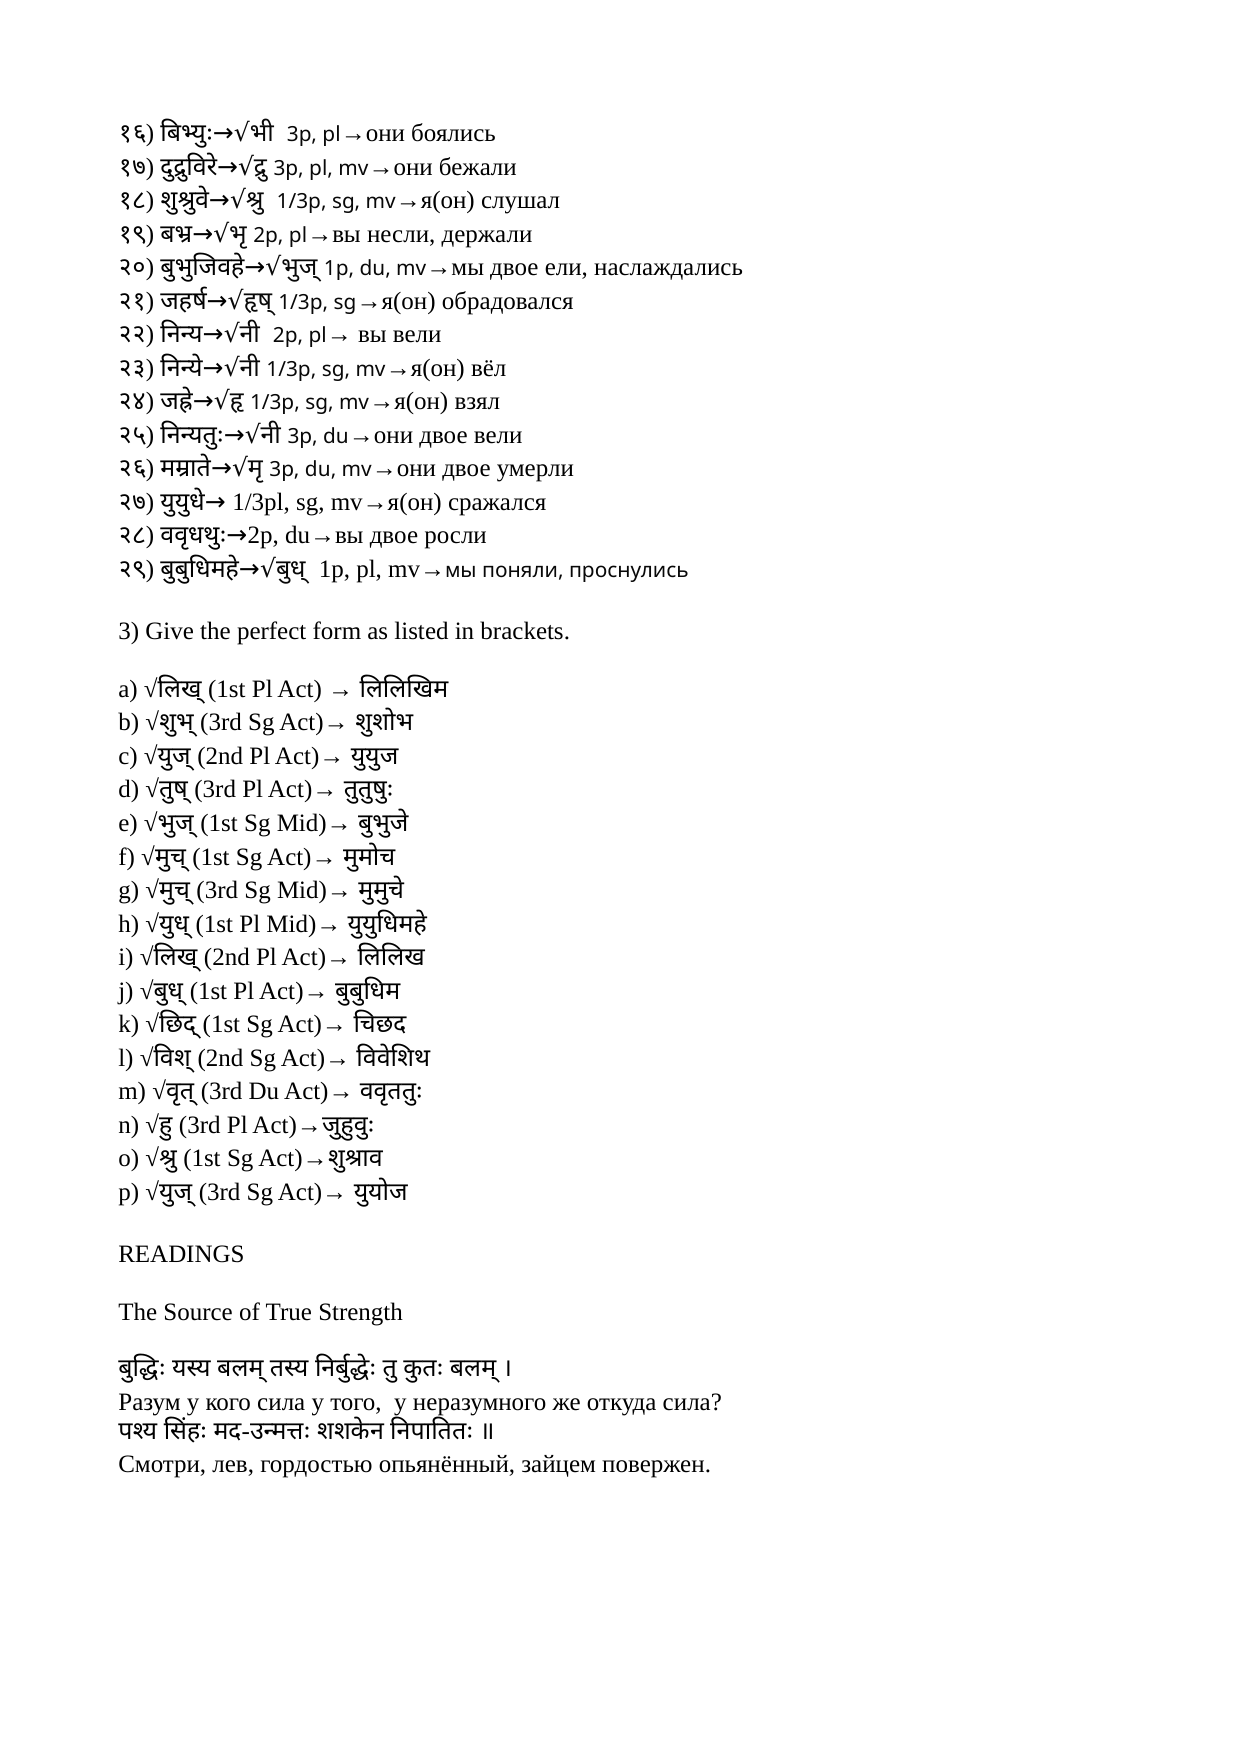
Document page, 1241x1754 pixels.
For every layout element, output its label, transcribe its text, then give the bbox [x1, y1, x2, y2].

text २४) जह्रे→√हृ 1/3p, sg, mv→я(он) взял [118, 386, 1122, 420]
text बुद्धिः यस्य बलम् तस्य निर्बुद्धेः तु कुतः बलम् । [118, 1354, 1122, 1387]
text The Source of True Strength [118, 1297, 1122, 1326]
text c) √युज् (2nd Pl Act)→ युयुज [118, 741, 1122, 774]
text २२) निन्य→√नी 2p, pl→ вы вели [118, 319, 1122, 353]
text READINGS [118, 1239, 1122, 1268]
text d) √तुष् (3rd Pl Act)→ तुतुषुः [118, 774, 1122, 808]
text २०) बुभुजिवहे→√भुज् 1p, du, mv→мы двое ели, наслаждались [118, 252, 1122, 286]
text f) √मुच् (1st Sg Act)→ मुमोच [118, 842, 1122, 875]
text १७) दुद्रुविरे→√द्रु 3p, pl, mv→они бежали [118, 152, 1122, 185]
text २३) निन्ये→√नी 1/3p, sg, mv→я(он) вёл [118, 353, 1122, 386]
text 3) Give the perfect form as listed in brackets. [118, 616, 1122, 645]
text b) √शुभ् (3rd Sg Act)→ शुशोभ [118, 707, 1122, 741]
text २७) युयुधे→ 1/3pl, sg, mv→я(он) сражался [118, 487, 1122, 521]
text n) √हु (3rd Pl Act)→जुहुवुः [118, 1110, 1122, 1143]
text m) √वृत् (3rd Du Act)→ ववृततुः [118, 1076, 1122, 1110]
text पश्य सिंहः मद-उन्मत्तः शशकेन निपातितः ॥ [118, 1416, 1122, 1449]
text g) √मुच् (3rd Sg Mid)→ मुमुचे [118, 875, 1122, 909]
text २१) जहर्ष→√हृष् 1/3p, sg→я(он) обрадовался [118, 286, 1122, 319]
text l) √विश् (2nd Sg Act)→ विवेशिथ [118, 1043, 1122, 1076]
text h) √युध् (1st Pl Mid)→ युयुधिमहे [118, 909, 1122, 942]
text a) √लिख् (1st Pl Act) → लिलिखिम [118, 674, 1122, 707]
text Смотри, лев, гордостью опьянённый, зайцем повержен. [118, 1449, 1122, 1478]
text १९) बभ्र→√भृ 2p, pl→вы несли, держали [118, 219, 1122, 252]
text e) √भुज् (1st Sg Mid)→ बुभुजे [118, 808, 1122, 842]
text २८) ववृधथुः→2p, du→вы двое росли [118, 521, 1122, 554]
text २६) मम्राते→√मृ 3p, du, mv→они двое умерли [118, 453, 1122, 487]
text j) √बुध् (1st Pl Act)→ बुबुधिम [118, 976, 1122, 1009]
text १६) बिभ्युः→√भी 3p, pl→они боялись [118, 118, 1122, 152]
text १८) शुश्रुवे→√श्रु 1/3p, sg, mv→я(он) слушал [118, 185, 1122, 219]
text k) √छिद् (1st Sg Act)→ चिछद [118, 1009, 1122, 1043]
text Разум у кого сила у того, у неразумного же откуда сила? [118, 1387, 1122, 1416]
text २५) निन्यतुः→√नी 3p, du→они двое вели [118, 420, 1122, 453]
text २९) बुबुधिमहे→√बुध् 1p, pl, mv→мы поняли, проснулись [118, 554, 1122, 588]
text i) √लिख् (2nd Pl Act)→ लिलिख [118, 942, 1122, 976]
text p) √युज् (3rd Sg Act)→ युयोज [118, 1177, 1122, 1211]
text o) √श्रु (1st Sg Act)→शुश्राव [118, 1143, 1122, 1177]
